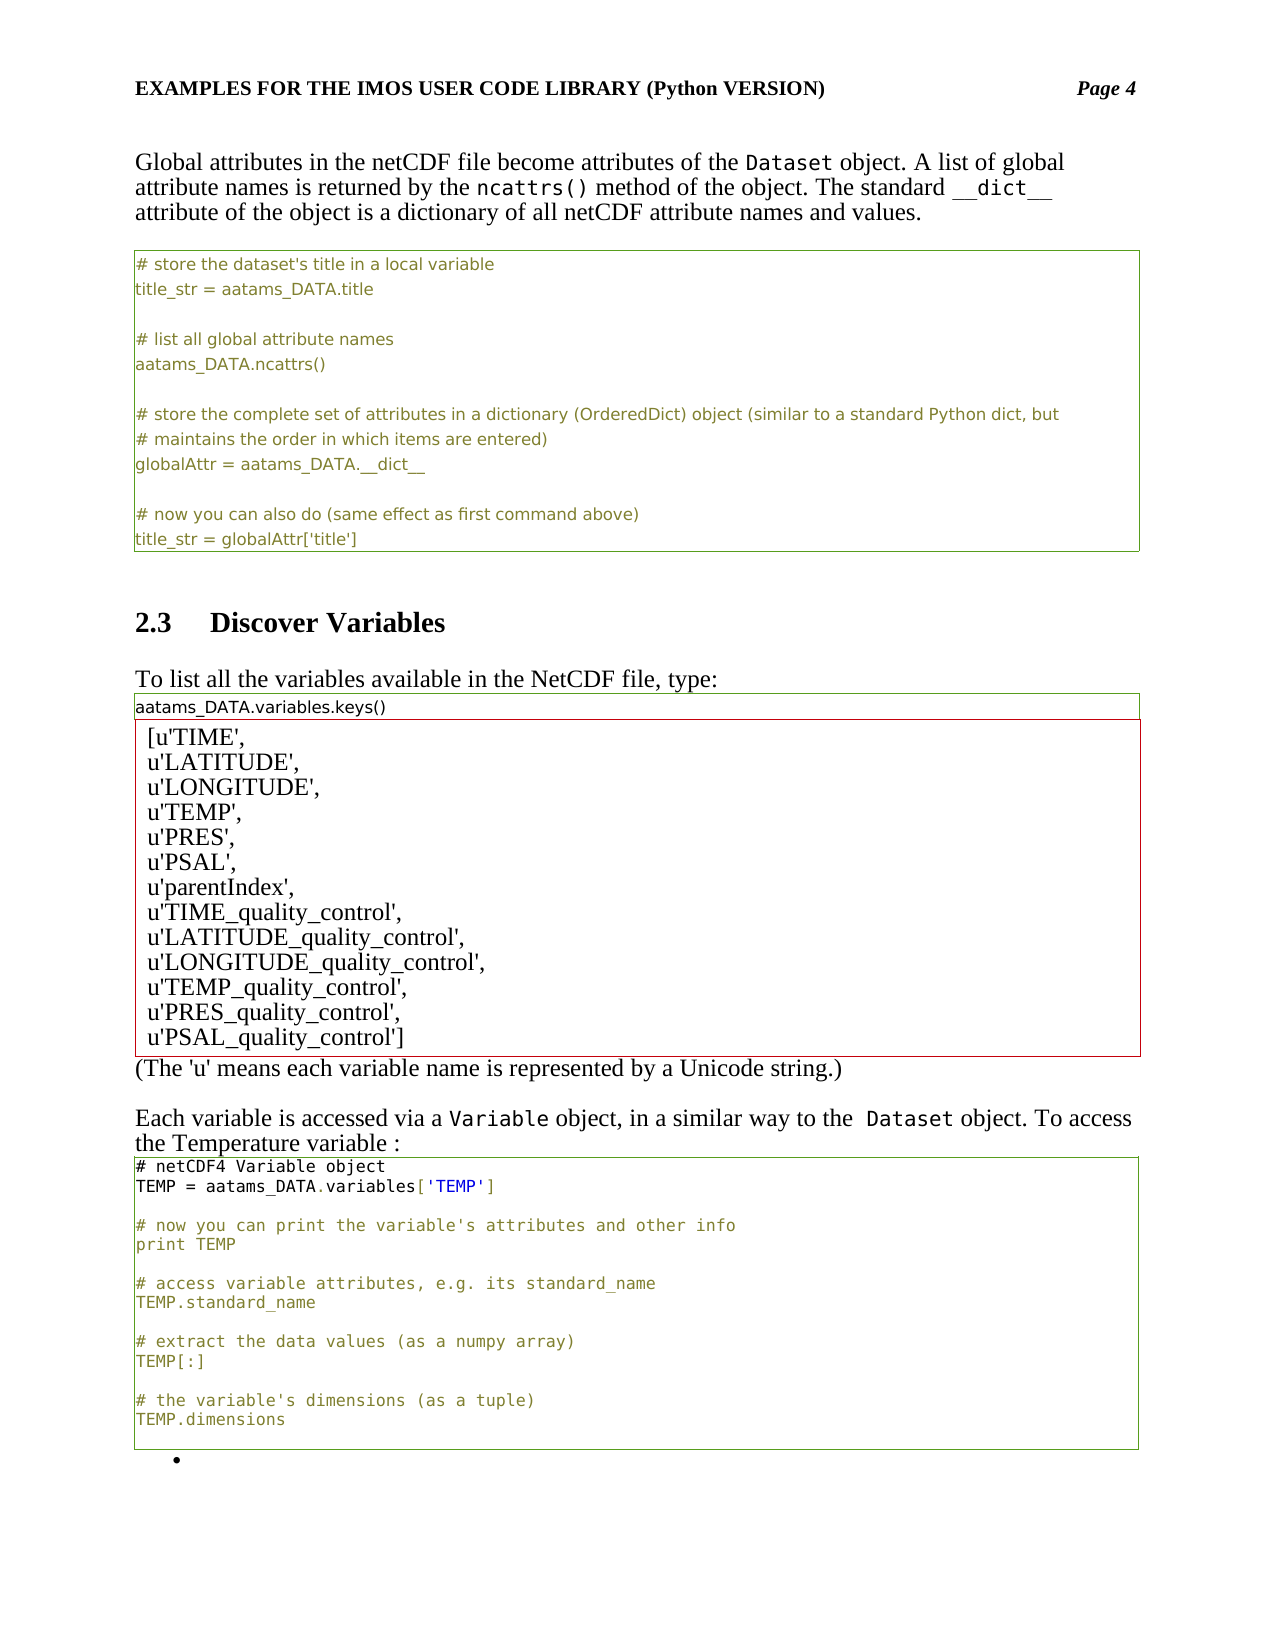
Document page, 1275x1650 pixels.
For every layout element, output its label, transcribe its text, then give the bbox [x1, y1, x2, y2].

table_header [u'TIME', u'LATITUDE', u'LONGITUDE', u'TEMP', u'PRES', u'PSAL', u'parentIndex', u'TIME_quality_control', u'LATITUDE_quality_control', u'LONGITUDE_quality_control', u'TEMP_quality_control', u'PRES_quality_control', u'PSAL_quality_control'] [136, 720, 1140, 1056]
table_header aatams_DATA.variables.keys() [135, 694, 1139, 718]
table_header # netCDF4 Variable object TEMP = aatams_DATA.variables['TEMP'] # now you can print the variable's attributes and other info print TEMP # access variable attributes, e.g. its standard_name TEMP.standard_name # extract the data values (as a numpy array) TEMP[:] # the variable's dimensions (as a tuple) TEMP.dimensions [135, 1158, 1138, 1449]
subtitle Discover Variables [135, 605, 1140, 639]
text Each variable is accessed via a Variable object, in a similar way to the Dataset object. To access the Temperature variable : [135, 1106, 1140, 1156]
text To list all the variables available in the NetCDF file, type: [135, 668, 1140, 693]
text Global attributes in the netCDF file become attributes of the Dataset object. A list of global attribute names is returned by the ncattrs() method of the object. The standard __dict__ attribute of the object is a dictionary of all netCDF attribute names and values. [135, 150, 1140, 225]
text (The 'u' means each variable name is represented by a Unicode string.) [135, 1057, 1140, 1081]
table_header # store the dataset's title in a local variable title_str = aatams_DATA.title # list all global attribute names aatams_DATA.ncattrs() # store the complete set of attributes in a dictionary (OrderedDict) object (similar to a standard Python dict, but # maintains the order in which items are entered) globalAttr = aatams_DATA.__dict__ # now you can also do (same effect as first command above) title_str = globalAttr['title'] [135, 251, 1139, 551]
